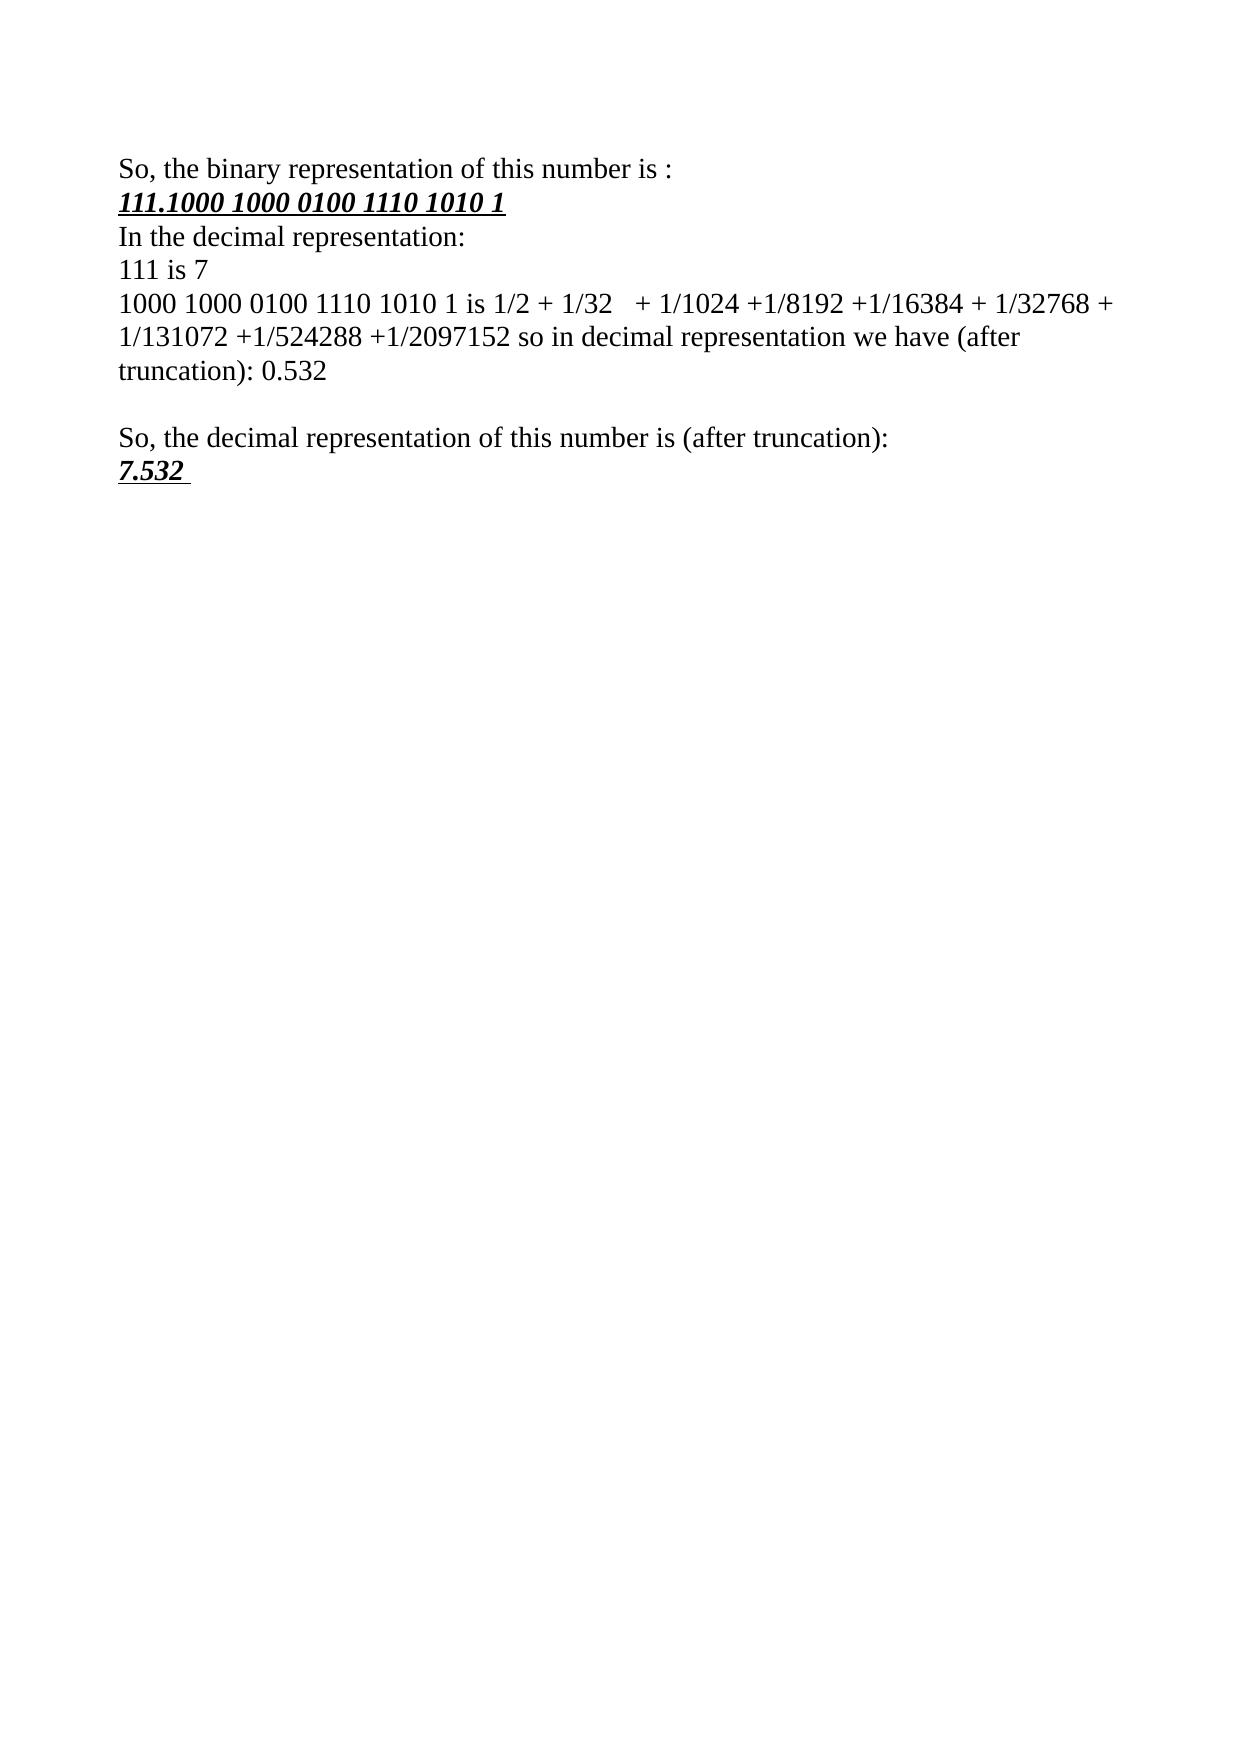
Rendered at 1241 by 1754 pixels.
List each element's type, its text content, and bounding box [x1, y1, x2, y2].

text 111 is 7 [118, 252, 1122, 286]
text In the decimal representation: [118, 219, 1122, 252]
text 1000 1000 0100 1110 1010 1 is 1/2 + 1/32 + 1/1024 +1/8192 +1/16384 + 1/32768 + 1/131072 +1/524288 +1/2097152 so in decimal representation we have (after truncation): 0.532 [118, 286, 1122, 386]
text 111.1000 1000 0100 1110 1010 1 [118, 185, 1122, 219]
text So, the decimal representation of this number is (after truncation): [118, 420, 1122, 453]
text So, the binary representation of this number is : [118, 152, 1122, 185]
text 7.532 [118, 453, 1122, 487]
